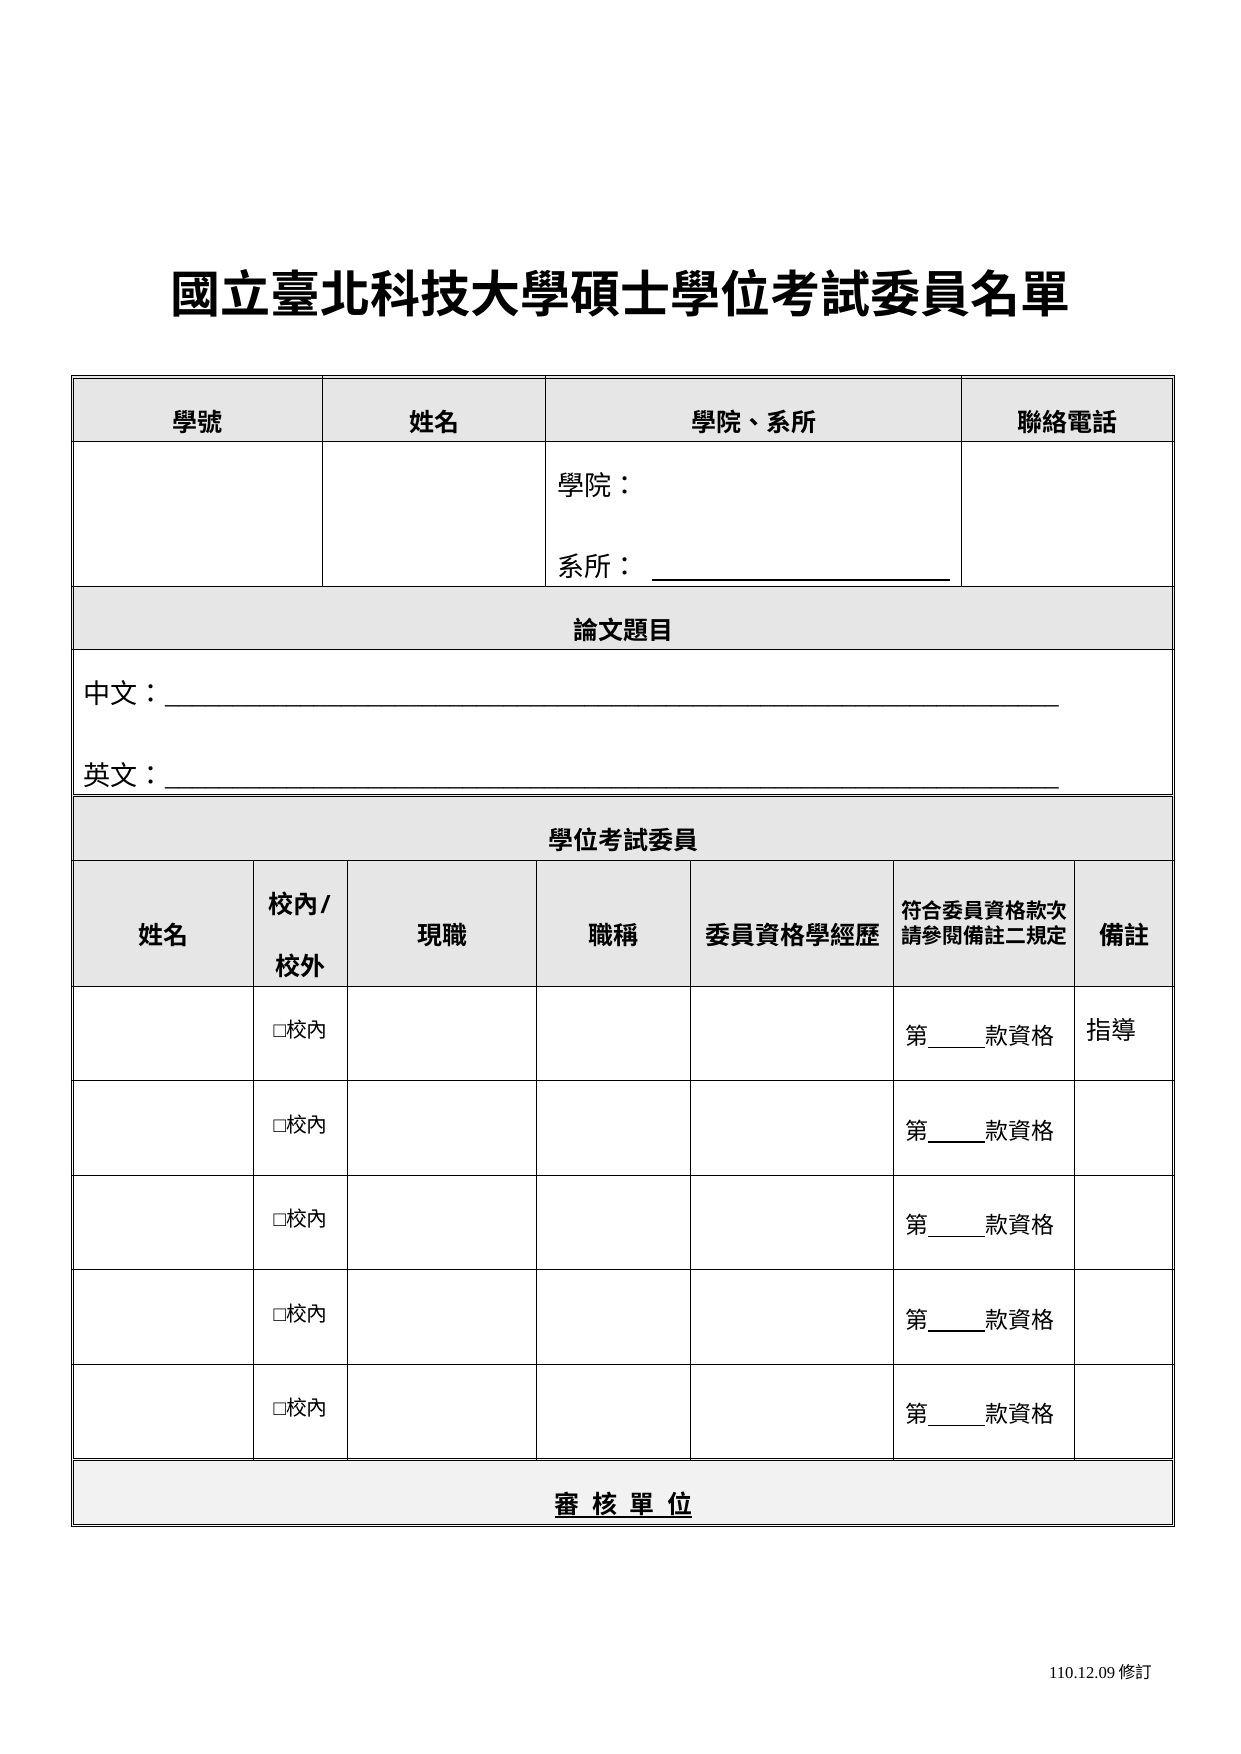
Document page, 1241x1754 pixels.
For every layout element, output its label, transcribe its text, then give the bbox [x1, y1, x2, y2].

text 國立臺北科技大學碩士學位考試委員名單 [89, 218, 1152, 343]
table_cell [537, 987, 690, 1080]
table_cell 備註 [1075, 861, 1172, 986]
table_cell 第 款資格 [894, 987, 1074, 1080]
table_cell [691, 1081, 893, 1175]
table_cell 第 款資格 [894, 1081, 1074, 1175]
table_cell □校內 □校外 [254, 1176, 347, 1269]
table_cell [537, 1176, 690, 1269]
table_cell □校內 □校外 [254, 1081, 347, 1175]
table_cell 指導 教授 [1075, 987, 1172, 1080]
table_cell 第 款資格 [894, 1270, 1074, 1364]
table_cell □校內 □校外 [254, 1270, 347, 1364]
table_header 姓名 [323, 379, 545, 441]
table_cell 第 款資格 [894, 1176, 1074, 1269]
table_cell 現職 [348, 861, 536, 986]
table_cell [691, 1270, 893, 1364]
table_cell [691, 1176, 893, 1269]
table_cell 職稱 [537, 861, 690, 986]
table_cell [74, 1365, 253, 1458]
table_cell [1075, 1081, 1172, 1175]
table_cell [348, 1270, 536, 1364]
table_cell [74, 1081, 253, 1175]
table_cell [537, 1081, 690, 1175]
table_cell [691, 1365, 893, 1458]
table_cell [348, 987, 536, 1080]
table_cell [348, 1081, 536, 1175]
table_cell [348, 1365, 536, 1458]
table_header 聯絡電話 [962, 379, 1172, 441]
table_cell 論文題目 [74, 587, 1172, 649]
table_header 學號 [74, 379, 322, 441]
table_cell 中文：__________________________________________________________________ 英文：__________________________________________________________________ [74, 650, 1172, 794]
table_cell [537, 1365, 690, 1458]
table_cell [74, 987, 253, 1080]
table_cell 第 款資格 [894, 1365, 1074, 1458]
table_cell □校內 □校外 [254, 1365, 347, 1458]
table_cell [962, 442, 1172, 586]
table_cell [1075, 1270, 1172, 1364]
table_cell 學位考試委員 [74, 797, 1172, 860]
table_cell [691, 987, 893, 1080]
table_cell [74, 1176, 253, 1269]
table_cell □校內 □校外 [254, 987, 347, 1080]
table_cell 姓名 [74, 861, 253, 986]
table_cell [1075, 1365, 1172, 1458]
table_cell [323, 442, 545, 586]
table_cell [537, 1270, 690, 1364]
table_header 學院、系所 [546, 379, 961, 441]
table_cell 審 核 單 位 [74, 1461, 1172, 1524]
table_cell [74, 1270, 253, 1364]
table_cell [348, 1176, 536, 1269]
table_cell 委員資格學經歷 [691, 861, 893, 986]
table_cell [74, 442, 322, 586]
table_cell 校內/ 校外 [254, 861, 347, 986]
table_cell 符合委員資格款次 請參閱備註二規定 [894, 861, 1074, 986]
table_cell [1075, 1176, 1172, 1269]
table_cell 學院： 系所： [546, 442, 961, 586]
